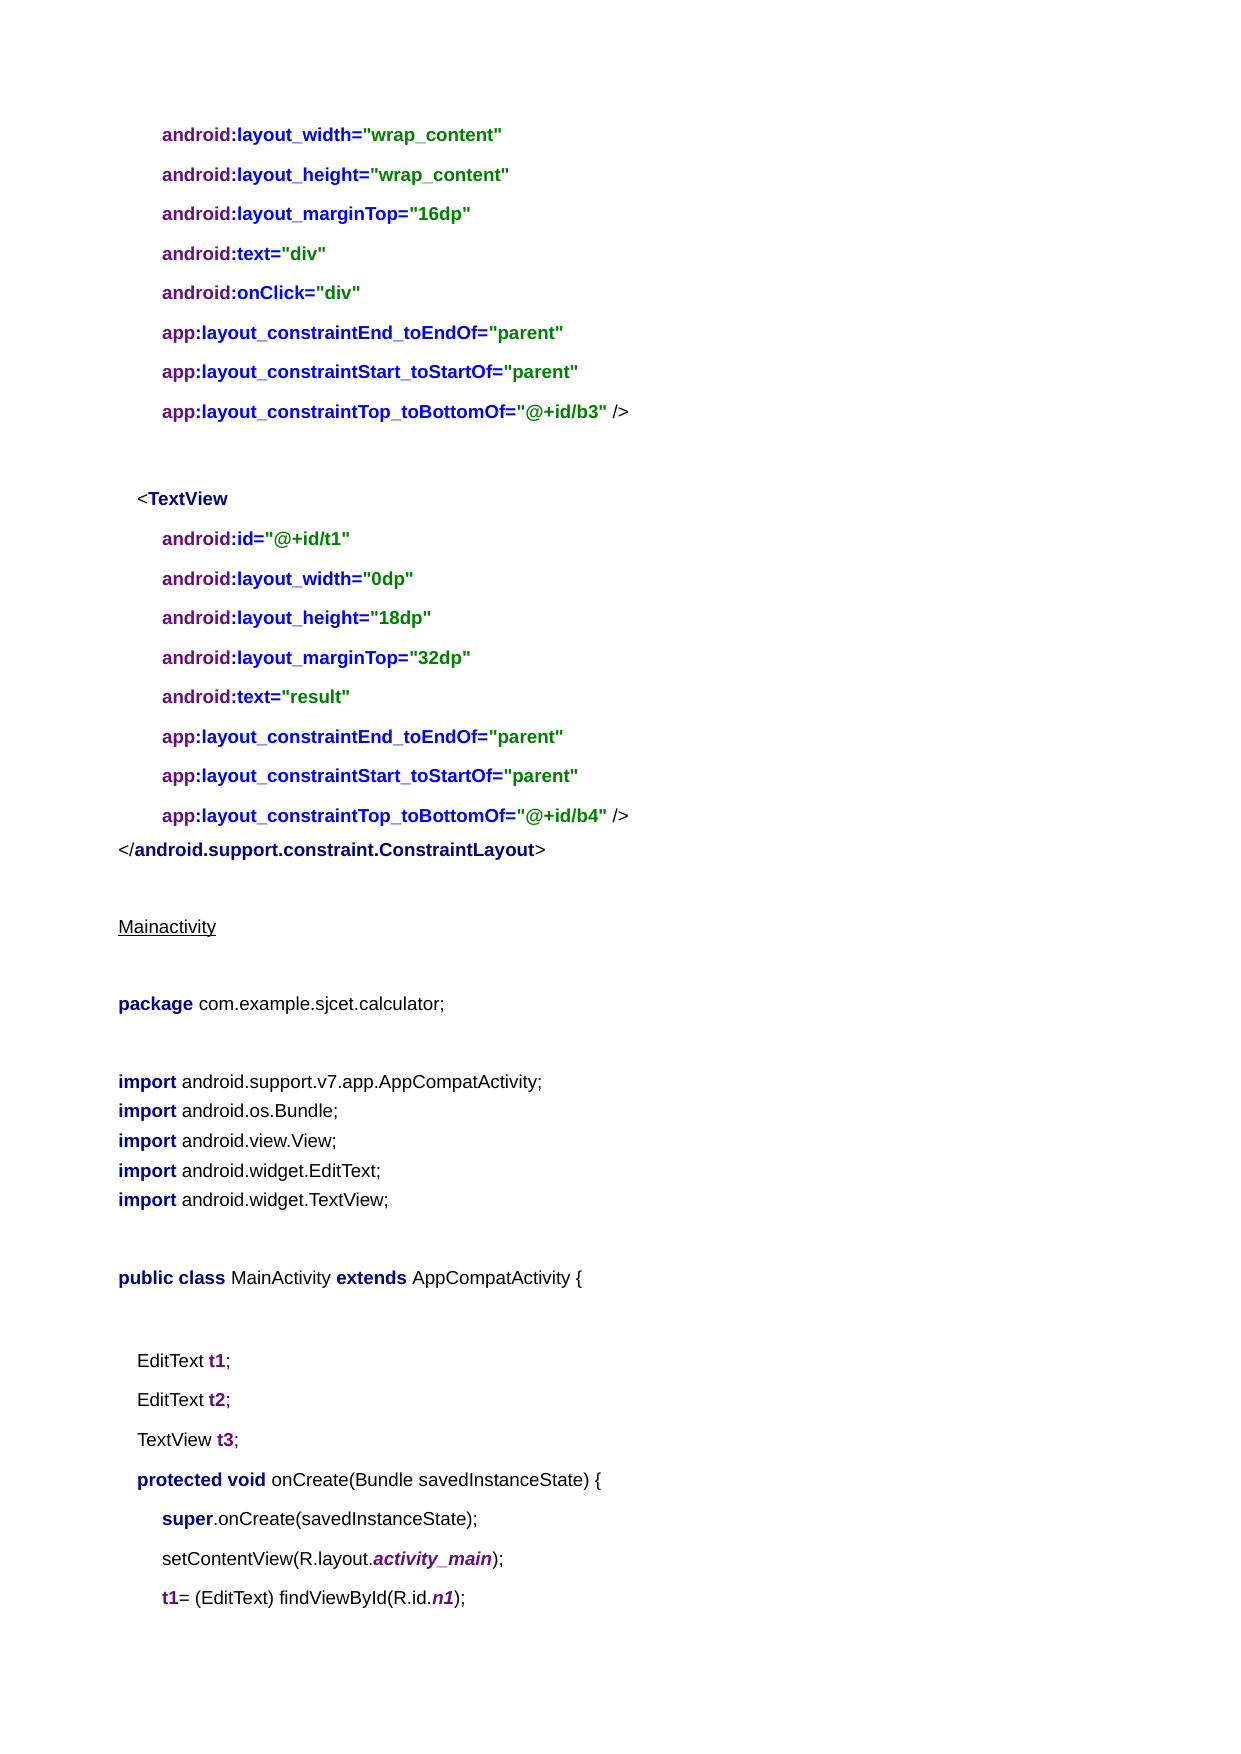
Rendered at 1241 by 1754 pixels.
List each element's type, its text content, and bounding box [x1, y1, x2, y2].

text android:layout_marginTop="16dp" [118, 197, 1122, 226]
text android:id="@+id/t1" [118, 522, 1122, 551]
text Mainactivity [118, 916, 1122, 937]
text import android.support.v7.app.AppCompatActivity; [118, 1071, 1122, 1092]
text TextView t3; [118, 1423, 1122, 1452]
text app:layout_constraintStart_toStartOf="parent" [118, 759, 1122, 788]
text </android.support.constraint.ConstraintLayout> [118, 839, 1122, 860]
text android:layout_height="18dp" [118, 601, 1122, 630]
text android:layout_marginTop="32dp" [118, 641, 1122, 669]
text app:layout_constraintTop_toBottomOf="@+id/b4" /> [118, 799, 1122, 828]
text import android.widget.EditText; [118, 1159, 1122, 1181]
text android:onClick="div" [118, 276, 1122, 305]
text android:layout_height="wrap_content" [118, 158, 1122, 186]
text public class MainActivity extends AppCompatActivity { [118, 1267, 1122, 1288]
text <TextView [118, 482, 1122, 511]
text android:text="div" [118, 237, 1122, 266]
text EditText t1; [118, 1344, 1122, 1373]
text app:layout_constraintTop_toBottomOf="@+id/b3" /> [118, 395, 1122, 424]
text t1= (EditText) findViewById(R.id.n1); [118, 1581, 1122, 1610]
text android:text="result" [118, 680, 1122, 709]
text protected void onCreate(Bundle savedInstanceState) { [118, 1463, 1122, 1491]
text android:layout_width="wrap_content" [118, 118, 1122, 147]
text import android.widget.TextView; [118, 1189, 1122, 1211]
text android:layout_width="0dp" [118, 562, 1122, 590]
text app:layout_constraintStart_toStartOf="parent" [118, 356, 1122, 384]
text import android.os.Bundle; [118, 1100, 1122, 1122]
text package com.example.sjcet.calculator; [118, 993, 1122, 1015]
text app:layout_constraintEnd_toEndOf="parent" [118, 720, 1122, 749]
text EditText t2; [118, 1383, 1122, 1412]
text setContentView(R.layout.activity_main); [118, 1542, 1122, 1571]
text app:layout_constraintEnd_toEndOf="parent" [118, 316, 1122, 345]
text super.onCreate(savedInstanceState); [118, 1502, 1122, 1531]
text import android.view.View; [118, 1130, 1122, 1151]
